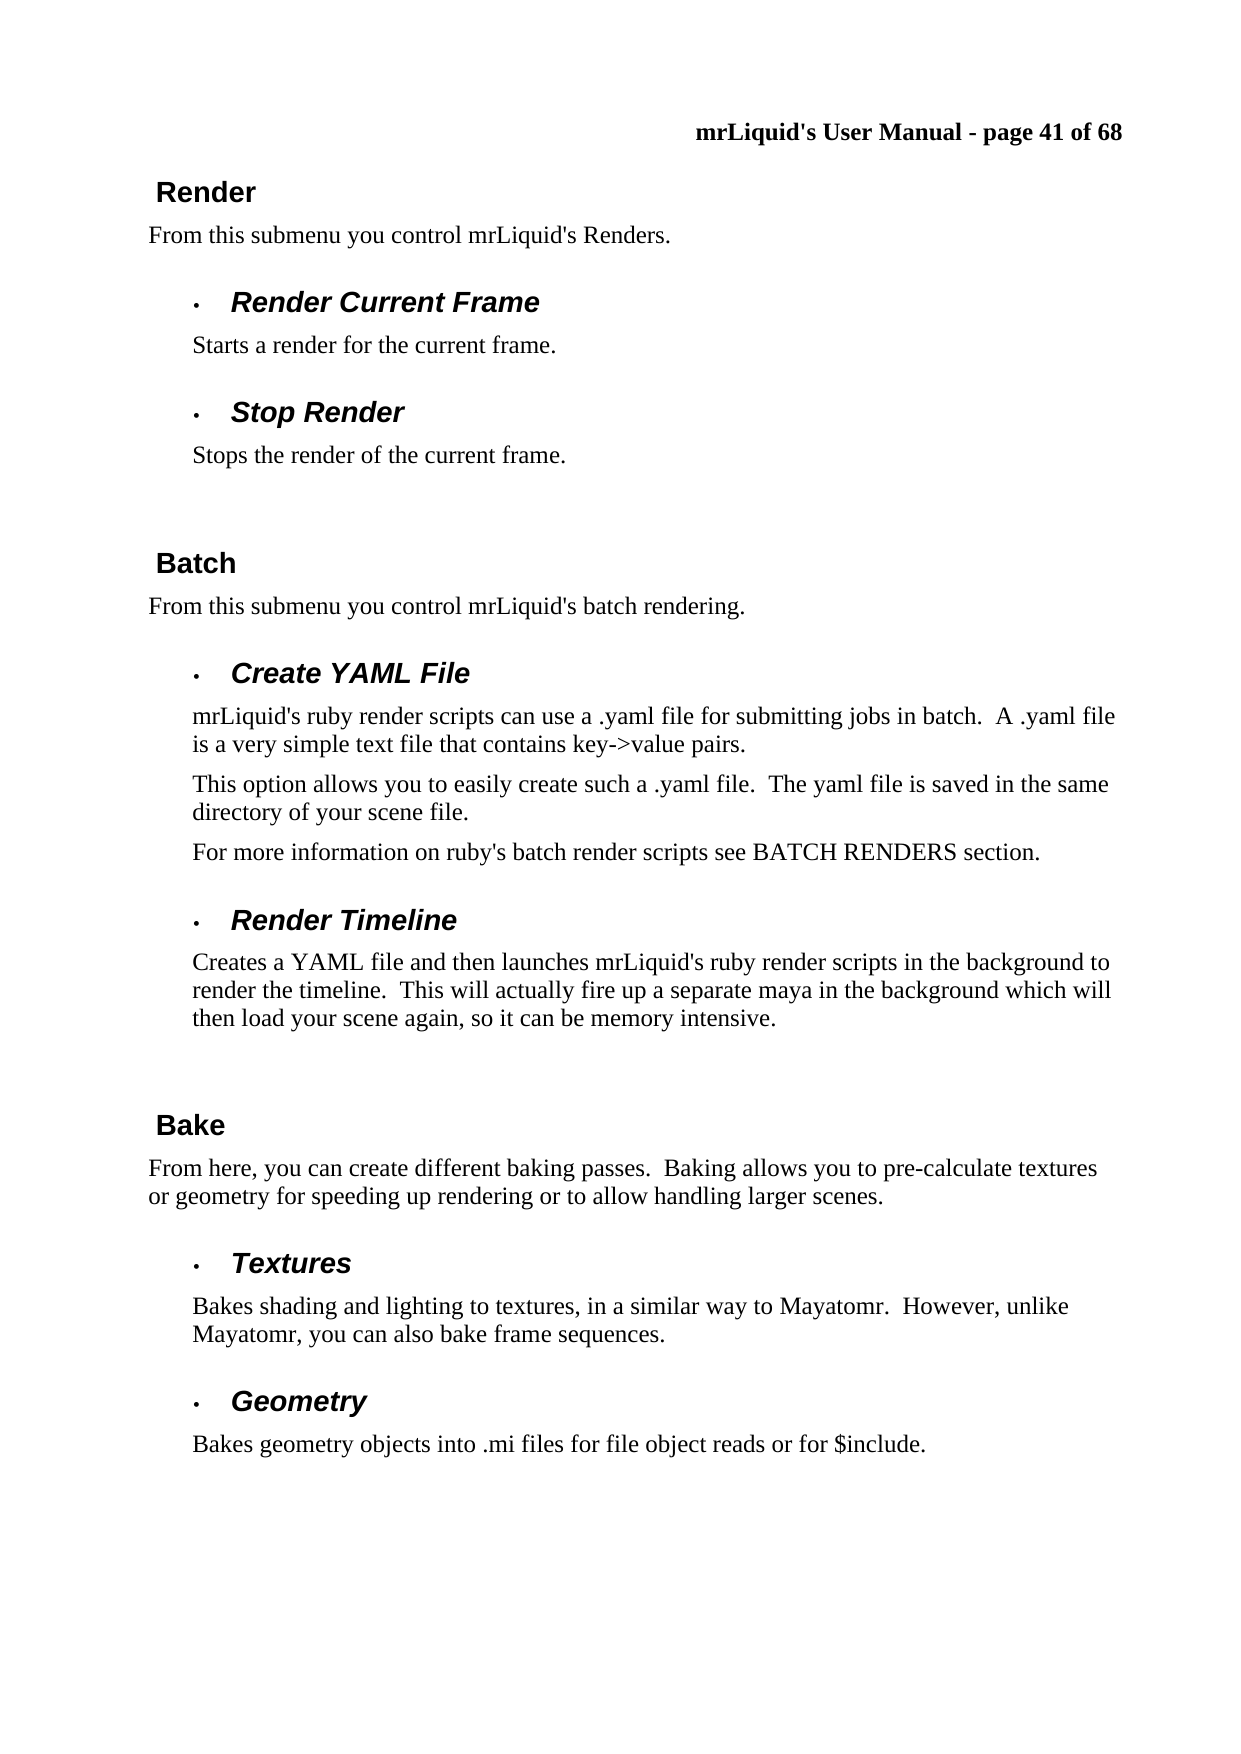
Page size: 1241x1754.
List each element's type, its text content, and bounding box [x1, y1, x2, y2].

text From this submenu you control mrLiquid's batch rendering. [148, 592, 1122, 620]
text From here, you can create different baking passes. Baking allows you to pre-calculate textures or geometry for speeding up rendering or to allow handling larger scenes. [148, 1154, 1122, 1210]
subtitle Stop Render [193, 396, 1122, 429]
text Stops the render of the current frame. [192, 442, 1122, 469]
subtitle Bake [118, 1109, 1122, 1142]
subtitle Create YAML File [193, 657, 1122, 690]
text For more information on ruby's batch render scripts see BATCH RENDERS section. [192, 838, 1122, 866]
subtitle Render Current Frame [193, 286, 1122, 319]
subtitle Render Timeline [193, 903, 1122, 936]
text This option allows you to easily create such a .yaml file. The yaml file is saved in the same directory of your scene file. [192, 770, 1122, 826]
subtitle Geometry [193, 1385, 1122, 1418]
text Bakes shading and lighting to textures, in a similar way to Mayatomr. However, unlike Mayatomr, you can also bake frame sequences. [192, 1292, 1122, 1348]
text From this submenu you control mrLiquid's Renders. [148, 221, 1122, 249]
text Bakes geometry objects into .mi files for file object reads or for $include. [192, 1431, 1122, 1458]
text Creates a YAML file and then launches mrLiquid's ruby render scripts in the background to render the timeline. This will actually fire up a separate maya in the background which will then load your scene again, so it can be memory intensive. [192, 948, 1122, 1032]
subtitle Render [118, 176, 1122, 208]
text mrLiquid's ruby render scripts can use a .yaml file for submitting jobs in batch. A .yaml file is a very simple text file that contains key->value pairs. [192, 702, 1122, 758]
text Starts a render for the current frame. [192, 331, 1122, 359]
subtitle Textures [193, 1247, 1122, 1280]
subtitle Batch [118, 547, 1122, 579]
